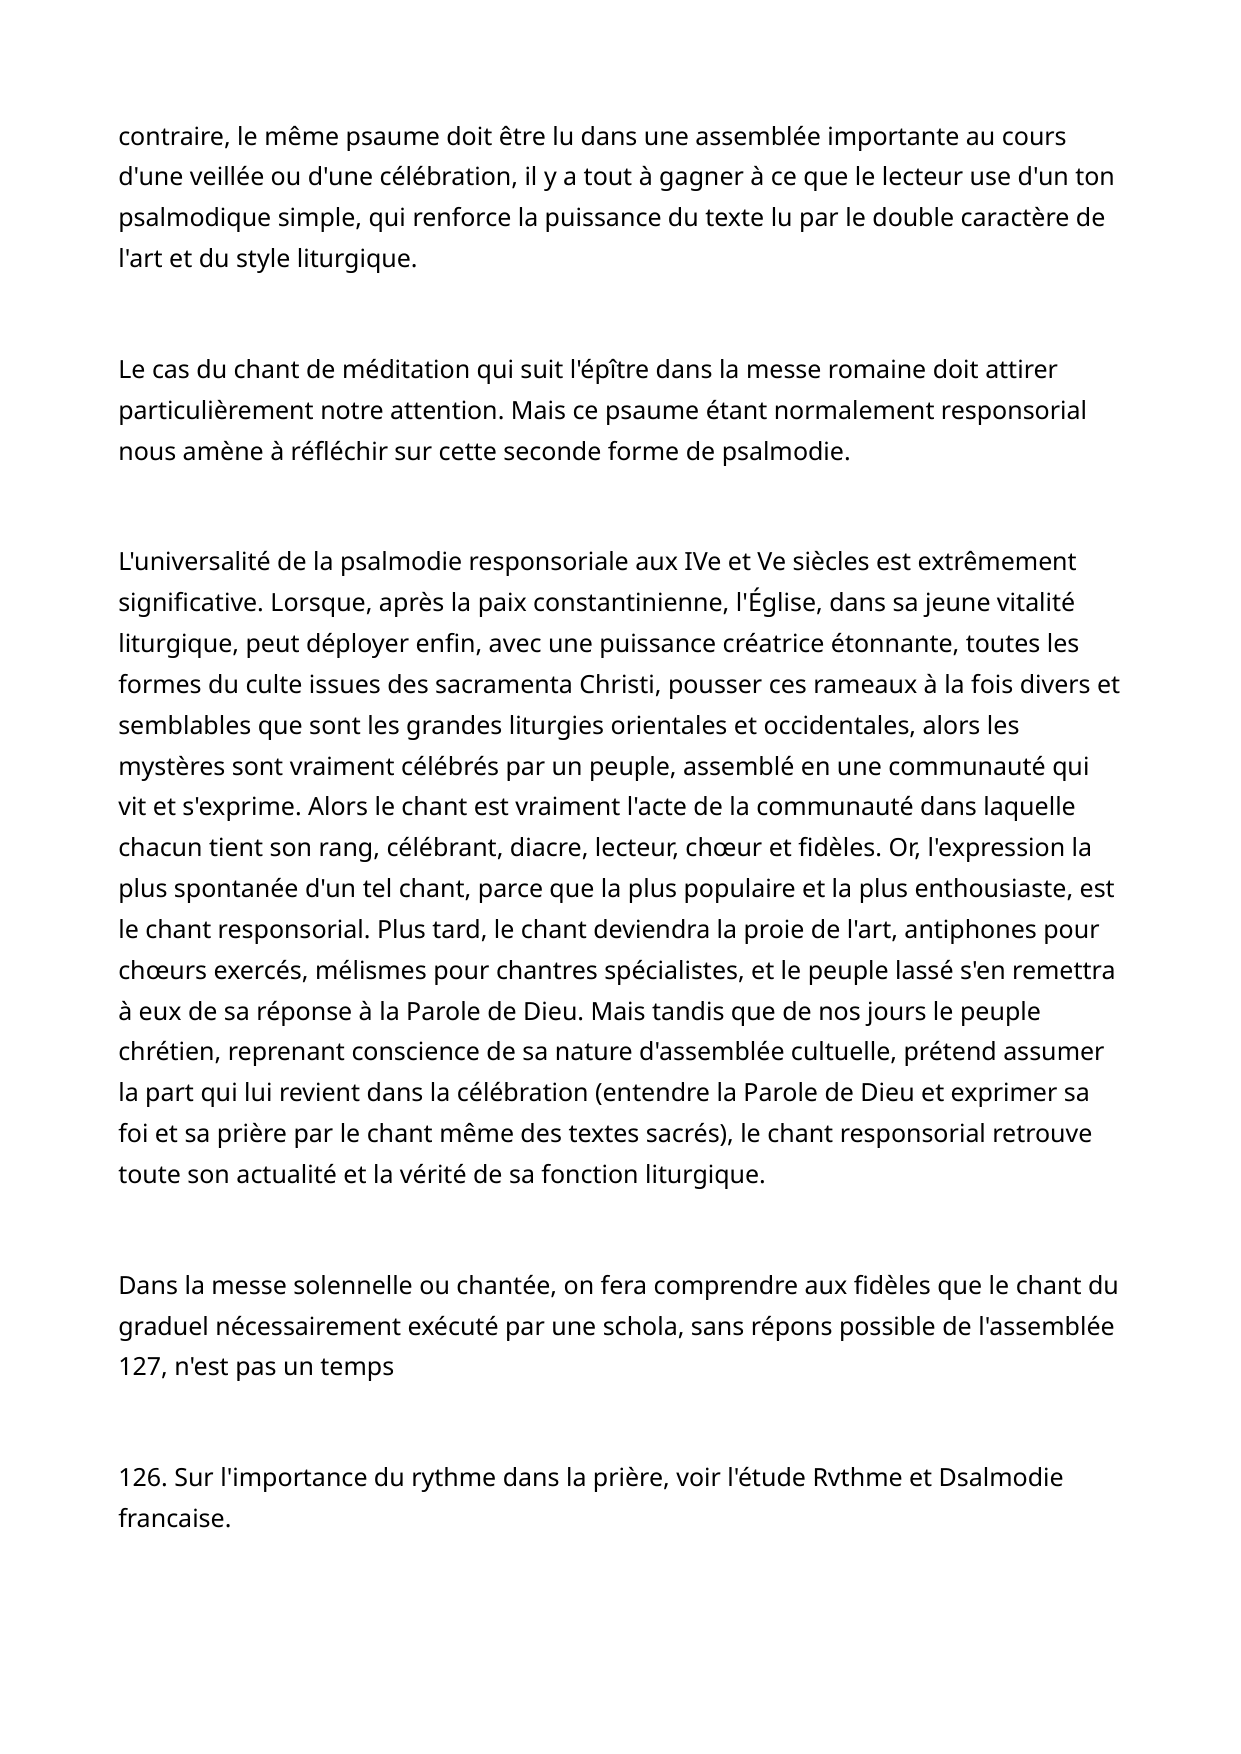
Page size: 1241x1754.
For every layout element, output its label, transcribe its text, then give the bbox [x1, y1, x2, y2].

text Dans la messe solennelle ou chantée, on fera comprendre aux fidèles que le chant du graduel nécessairement exécuté par une schola, sans répons possible de l'assemblée 127, n'est pas un temps [118, 1267, 1122, 1383]
text contraire, le même psaume doit être lu dans une assemblée importante au cours d'une veillée ou d'une célébration, il y a tout à gagner à ce que le lecteur use d'un ton psalmodique simple, qui renforce la puissance du texte lu par le double caractère de l'art et du style liturgique. [118, 118, 1122, 275]
text L'universalité de la psalmodie responsoriale aux IVe et Ve siècles est extrêmement significative. Lorsque, après la paix constantinienne, l'Église, dans sa jeune vitalité liturgique, peut déployer enfin, avec une puissance créatrice étonnante, toutes les formes du culte issues des sacramenta Christi, pousser ces rameaux à la fois divers et semblables que sont les grandes liturgies orientales et occidentales, alors les mystères sont vraiment célébrés par un peuple, assemblé en une communauté qui vit et s'exprime. Alors le chant est vraiment l'acte de la communauté dans laquelle chacun tient son rang, célébrant, diacre, lecteur, chœur et fidèles. Or, l'expression la plus spontanée d'un tel chant, parce que la plus populaire et la plus enthousiaste, est le chant responsorial. Plus tard, le chant deviendra la proie de l'art, antiphones pour chœurs exercés, mélismes pour chantres spécialistes, et le peuple lassé s'en remettra à eux de sa réponse à la Parole de Dieu. Mais tandis que de nos jours le peuple chrétien, reprenant conscience de sa nature d'assemblée cultuelle, prétend assumer la part qui lui revient dans la célébration (entendre la Parole de Dieu et exprimer sa foi et sa prière par le chant même des textes sacrés), le chant responsorial retrouve toute son actualité et la vérité de sa fonction liturgique. [118, 544, 1122, 1191]
text Le cas du chant de méditation qui suit l'épître dans la messe romaine doit attirer particulièrement notre attention. Mais ce psaume étant normalement responsorial nous amène à réfléchir sur cette seconde forme de psalmodie. [118, 351, 1122, 467]
text 126. Sur l'importance du rythme dans la prière, voir l'étude Rvthme et Dsalmodie francaise. [118, 1460, 1122, 1535]
